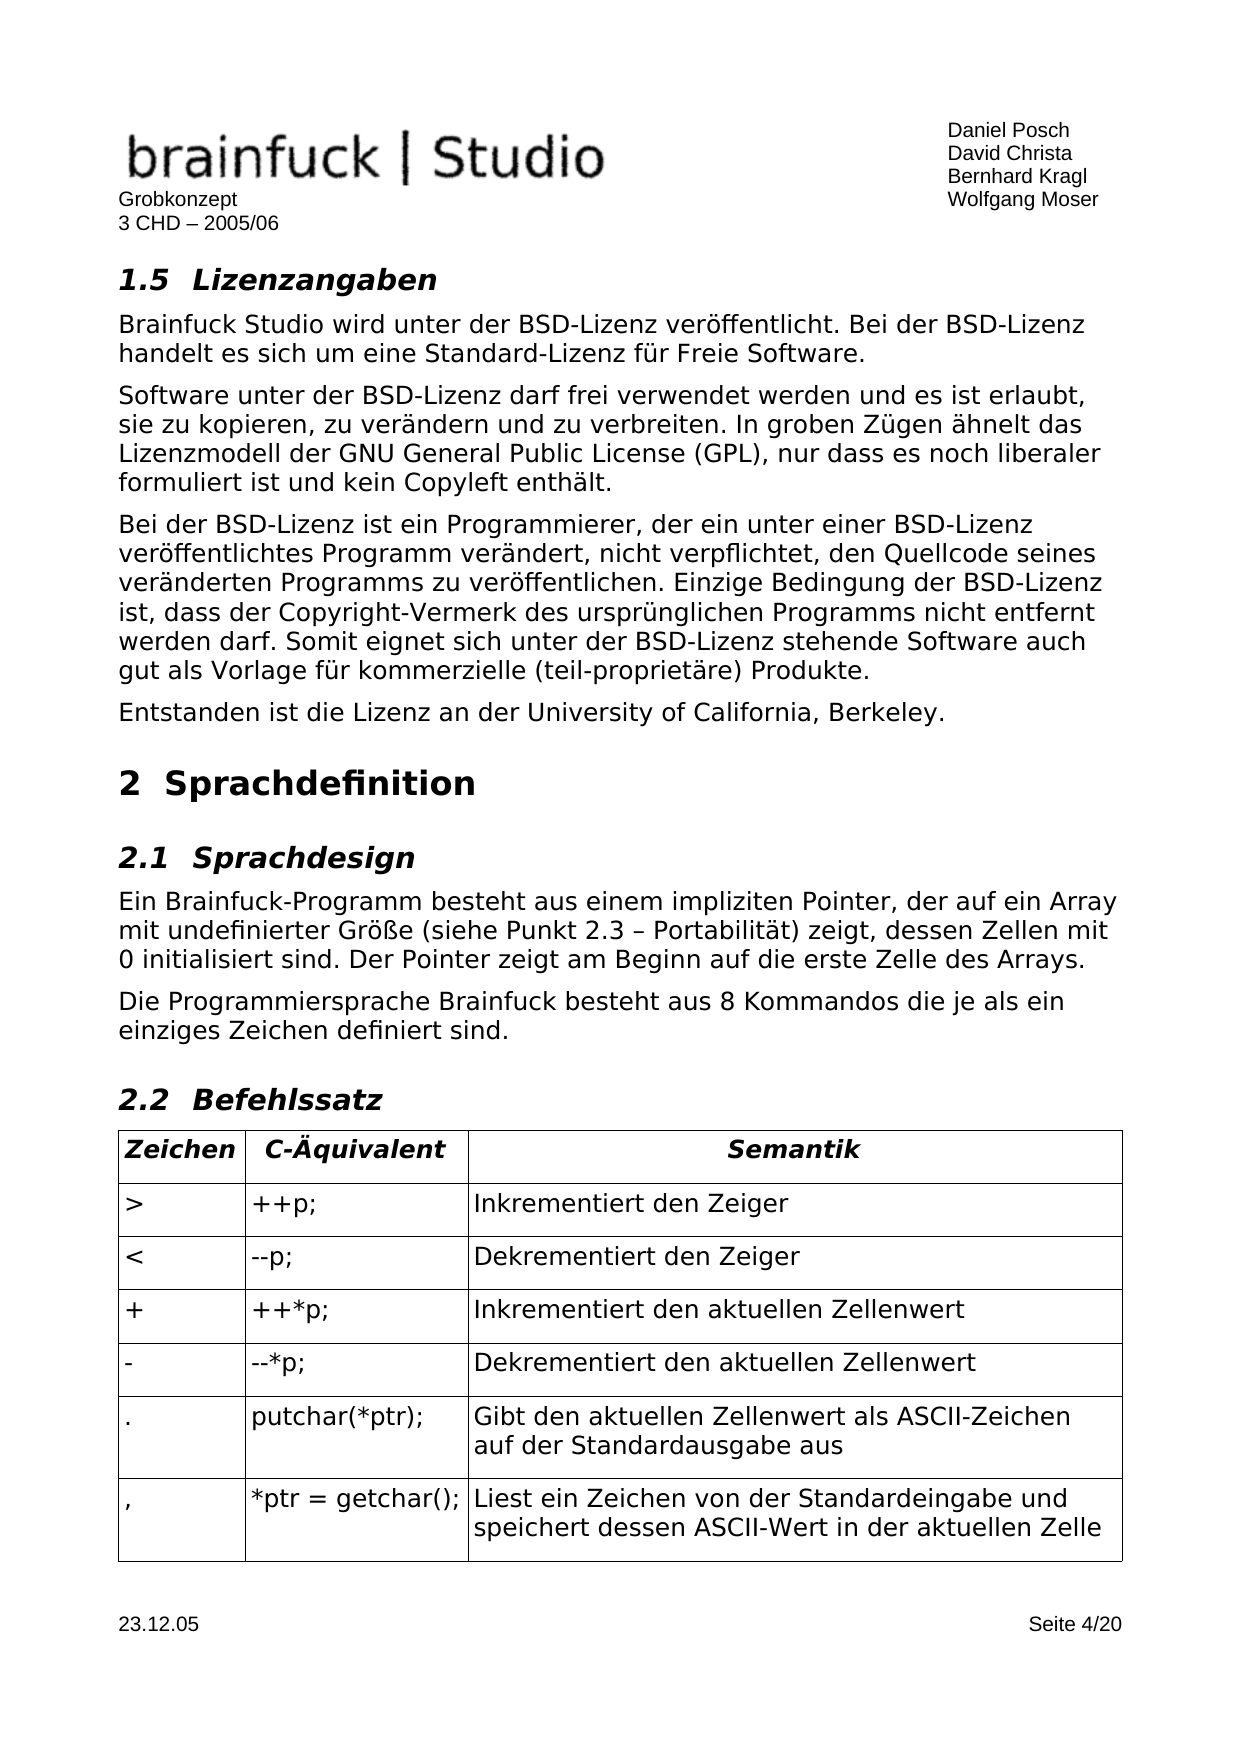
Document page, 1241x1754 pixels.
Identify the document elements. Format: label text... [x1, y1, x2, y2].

table_cell *ptr = getchar(); [246, 1479, 468, 1561]
table_header C-Äquivalent [246, 1131, 468, 1183]
table_cell --*p; [246, 1344, 468, 1396]
table_cell Inkrementiert den aktuellen Zellenwert [469, 1290, 1122, 1343]
text Entstanden ist die Lizenz an der University of California, Berkeley. [118, 698, 1122, 727]
table_cell > [119, 1184, 245, 1236]
table_cell Liest ein Zeichen von der Standardeingabe und speichert dessen ASCII-Wert in der aktuellen Zelle [469, 1479, 1122, 1561]
text Bei der BSD-Lizenz ist ein Programmierer, der ein unter einer BSD-Lizenz veröffentlichtes Programm verändert, nicht verpflichtet, den Quellcode seines veränderten Programms zu veröffentlichen. Einzige Bedingung der BSD-Lizenz ist, dass der Copyright-Vermerk des ursprünglichen Programms nicht entfernt werden darf. Somit eignet sich unter der BSD-Lizenz stehende Software auch gut als Vorlage für kommerzielle (teil-proprietäre) Produkte. [118, 510, 1122, 685]
table_cell Inkrementiert den Zeiger [469, 1184, 1122, 1236]
table_cell ++*p; [246, 1290, 468, 1343]
subtitle Lizenzangaben [118, 264, 1122, 298]
text Die Programmiersprache Brainfuck besteht aus 8 Kommandos die je als ein einziges Zeichen definiert sind. [118, 987, 1122, 1046]
text Software unter der BSD-Lizenz darf frei verwendet werden und es ist erlaubt, sie zu kopieren, zu verändern und zu verbreiten. In groben Zügen ähnelt das Lizenzmodell der GNU General Public License (GPL), nur dass es noch liberaler formuliert ist und kein Copyleft enthält. [118, 381, 1122, 498]
subtitle Sprachdesign [118, 841, 1122, 875]
table_cell putchar(*ptr); [246, 1397, 468, 1478]
table_cell Dekrementiert den Zeiger [469, 1237, 1122, 1289]
table_cell --p; [246, 1237, 468, 1289]
table_cell + [119, 1290, 245, 1343]
table_cell - [119, 1344, 245, 1396]
table_cell . [119, 1397, 245, 1478]
text Ein Brainfuck-Programm besteht aus einem impliziten Pointer, der auf ein Array mit undefinierter Größe (siehe Punkt 2.3 – Portabilität) zeigt, dessen Zellen mit 0 initialisiert sind. Der Pointer zeigt am Beginn auf die erste Zelle des Arrays. [118, 887, 1122, 975]
subtitle Befehlssatz [118, 1083, 1122, 1117]
table_header Zeichen [119, 1131, 245, 1183]
table_cell ++p; [246, 1184, 468, 1236]
table_cell < [119, 1237, 245, 1289]
text Brainfuck Studio wird unter der BSD-Lizenz veröffentlicht. Bei der BSD-Lizenz handelt es sich um eine Standard-Lizenz für Freie Software. [118, 310, 1122, 368]
table_header Semantik [469, 1131, 1122, 1183]
picture [118, 118, 609, 187]
table_cell , [119, 1479, 245, 1561]
table_cell Dekrementiert den aktuellen Zellenwert [469, 1344, 1122, 1396]
table_cell Gibt den aktuellen Zellenwert als ASCII-Zeichen auf der Standardausgabe aus [469, 1397, 1122, 1478]
subtitle Sprachdefinition [118, 764, 1122, 803]
